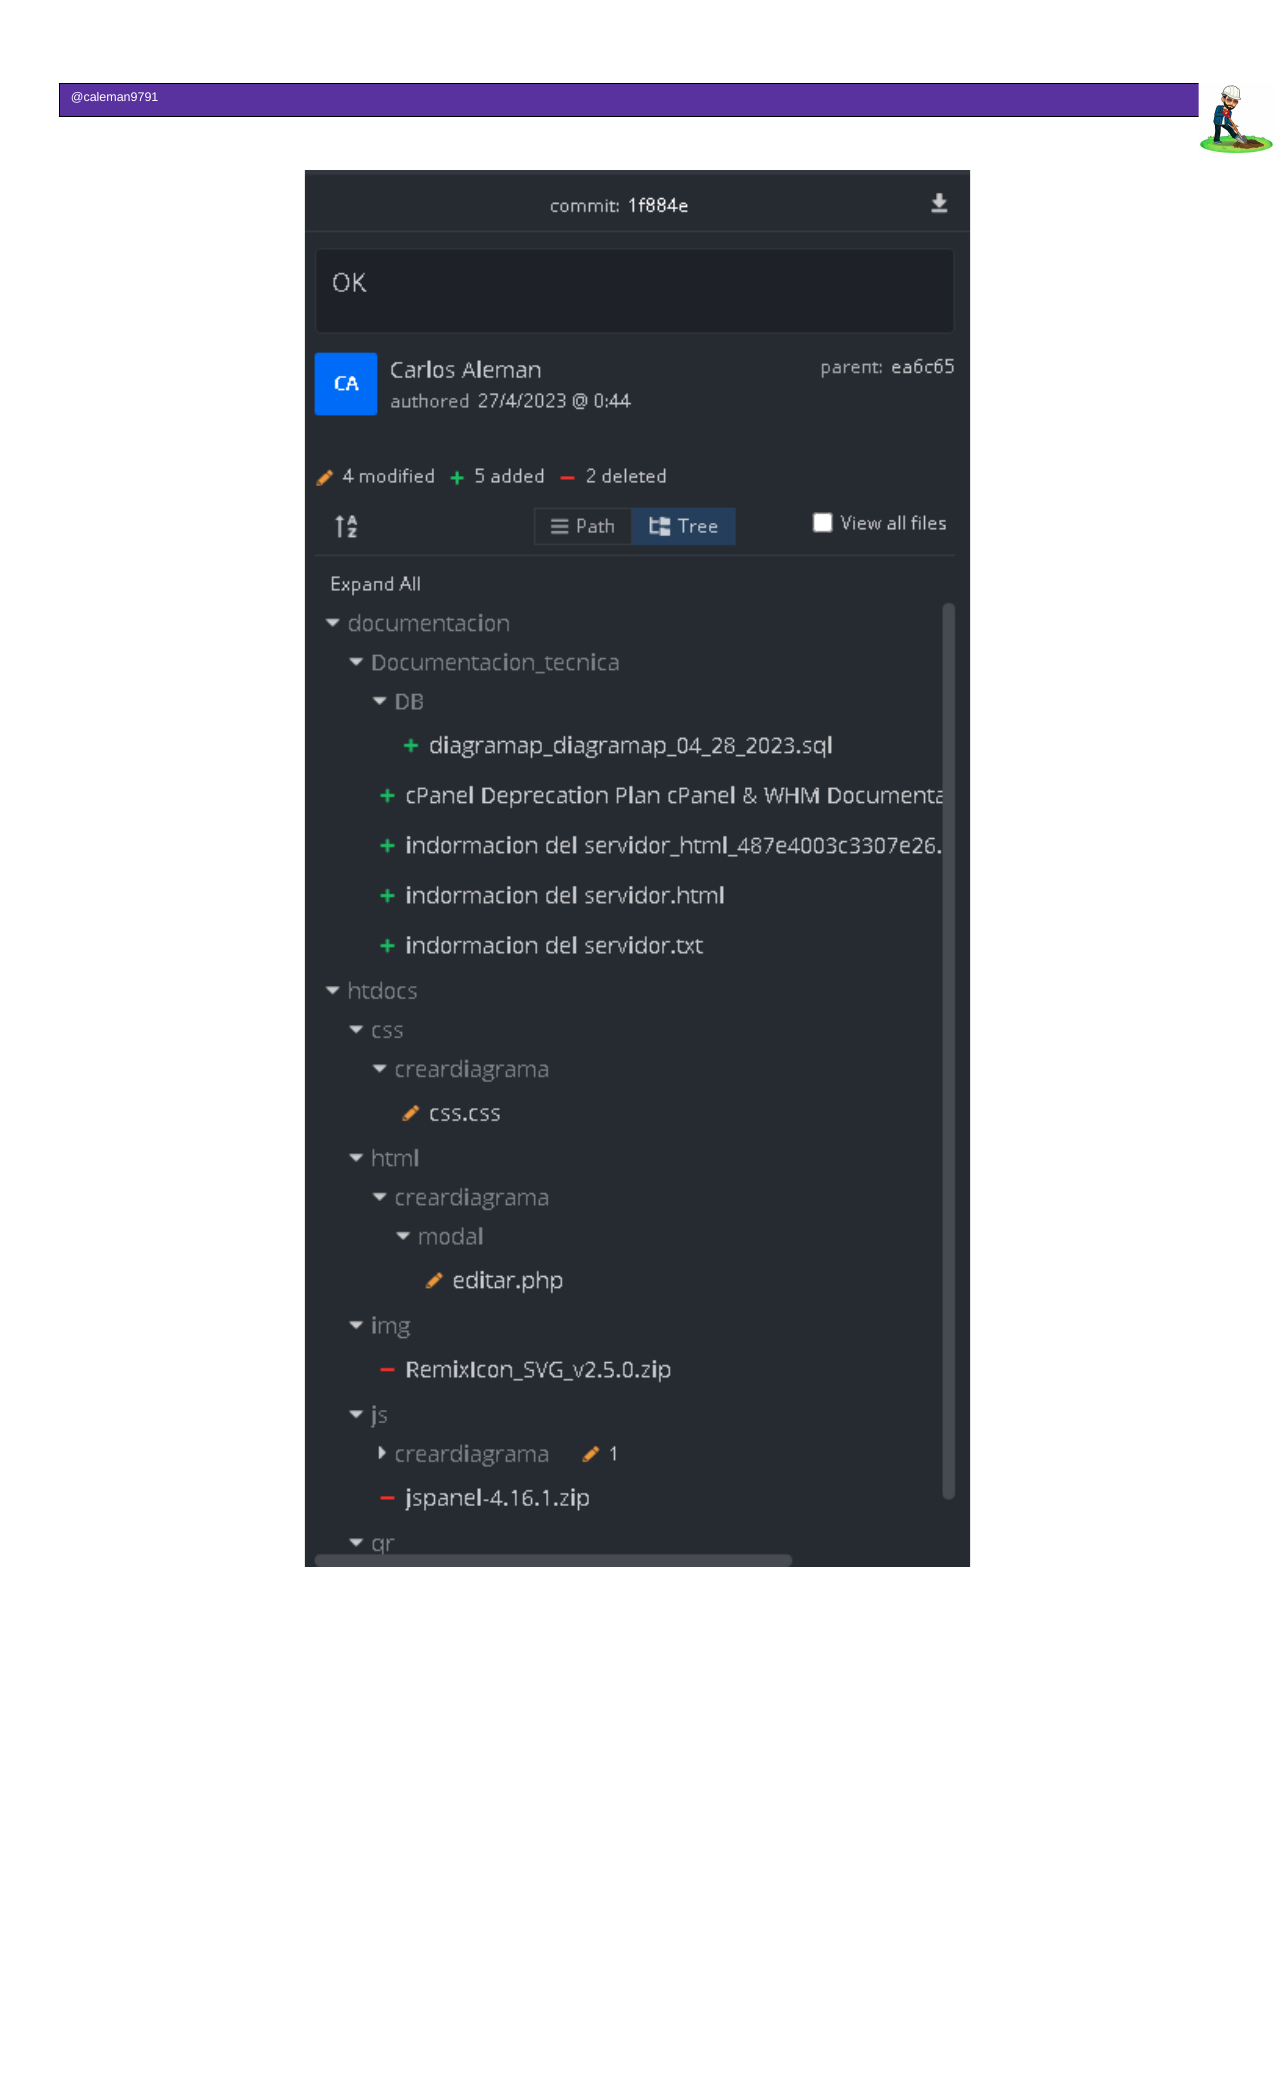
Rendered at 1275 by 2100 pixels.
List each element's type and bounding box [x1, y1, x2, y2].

picture [304, 170, 971, 1567]
picture [1198, 82, 1275, 155]
